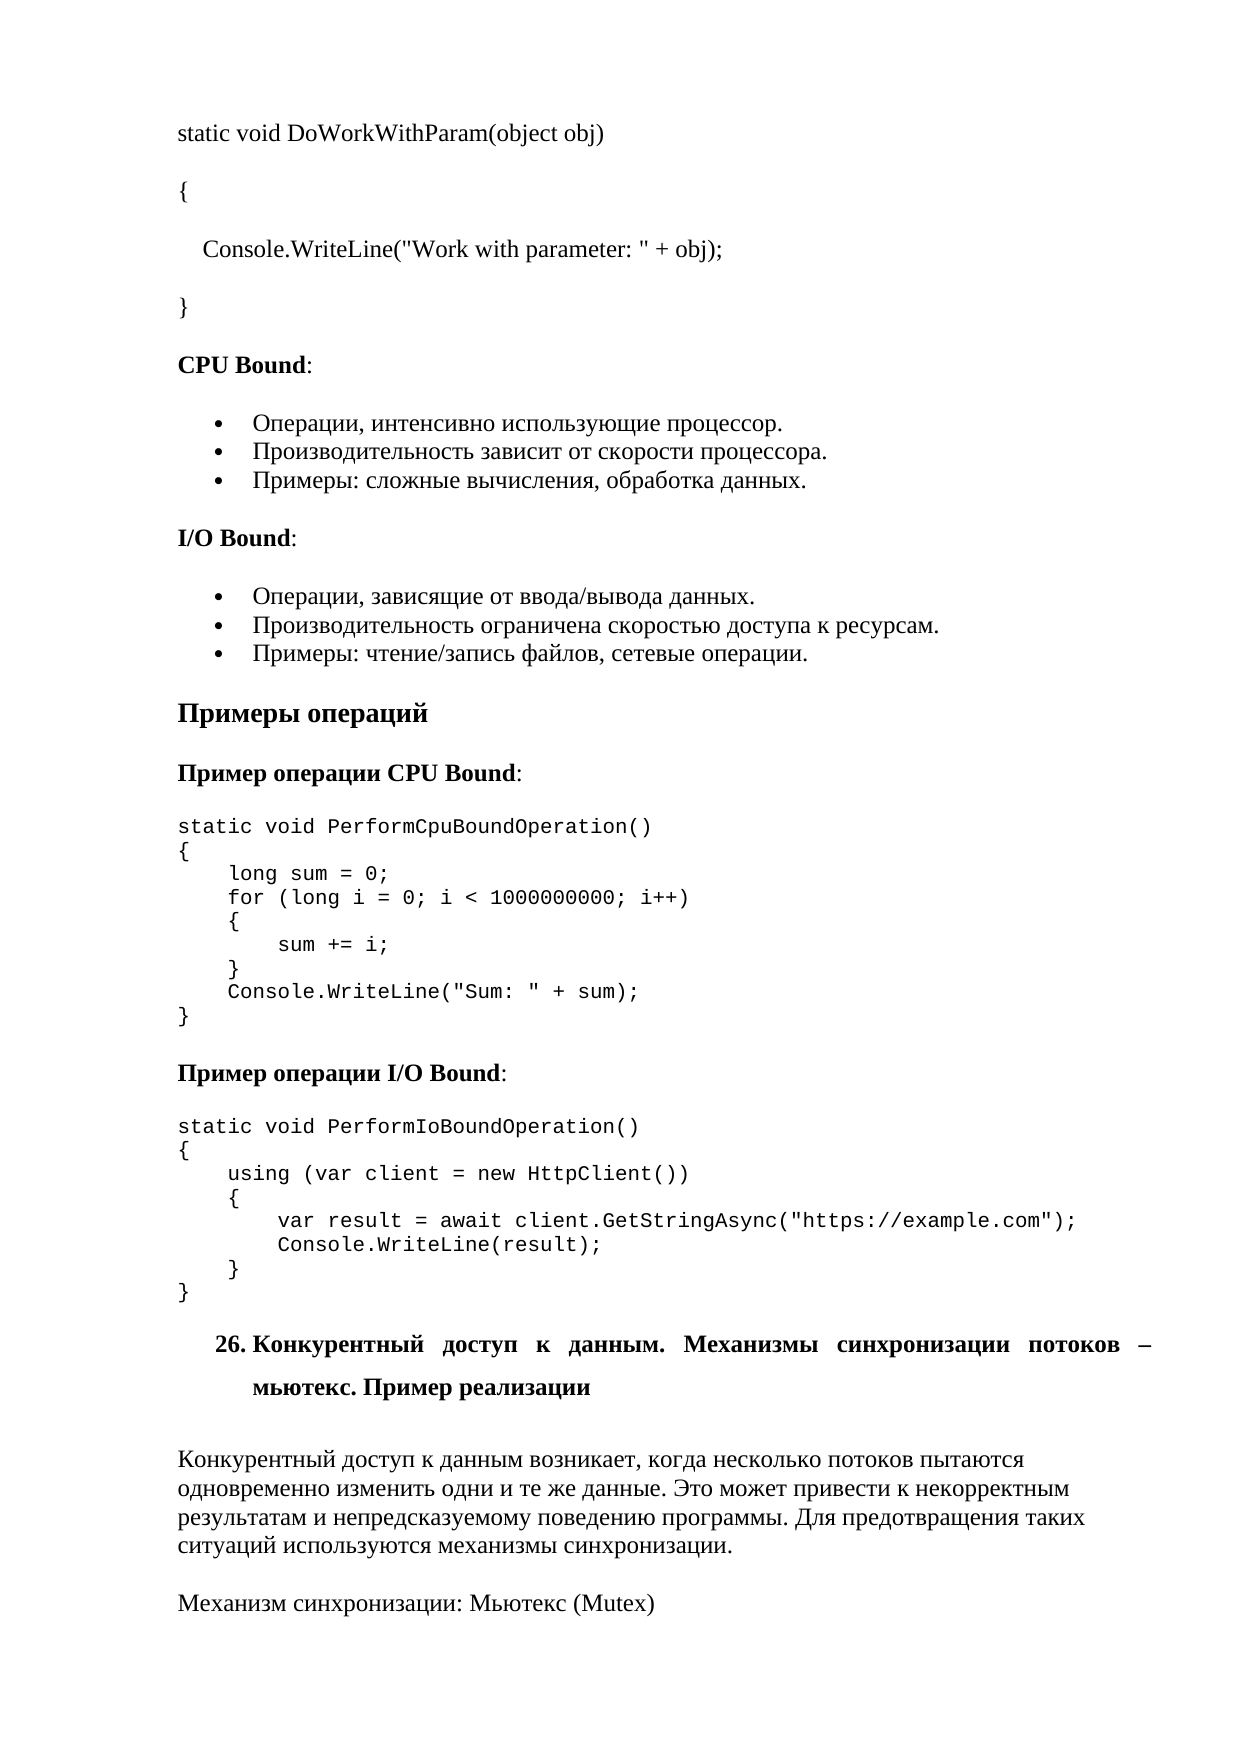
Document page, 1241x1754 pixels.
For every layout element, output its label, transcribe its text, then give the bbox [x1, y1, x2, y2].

text using (var client = new HttpClient()) [177, 1163, 1152, 1187]
text static void PerformIoBoundOperation() [177, 1116, 1152, 1139]
text { [177, 911, 1152, 934]
text I/O Bound: [177, 523, 1152, 552]
text Механизм синхронизации: Мьютекс (Mutex) [177, 1588, 1152, 1617]
subtitle Примеры операций [177, 696, 1152, 729]
text } [177, 1258, 1152, 1281]
text { [177, 176, 1152, 205]
text var result = await client.GetStringAsync("https://example.com"); [177, 1210, 1152, 1234]
list Операции, зависящие от ввода/вывода данных. [215, 581, 1152, 610]
list Примеры: чтение/запись файлов, сетевые операции. [215, 638, 1152, 667]
text Пример операции I/O Bound: [177, 1058, 1152, 1087]
text Конкурентный доступ к данным возникает, когда несколько потоков пытаются одновременно изменить одни и те же данные. Это может привести к некорректным результатам и непредсказуемому поведению программы. Для предотвращения таких ситуаций используются механизмы синхронизации. [177, 1444, 1152, 1559]
text Console.WriteLine("Work with parameter: " + obj); [177, 234, 1152, 263]
text Пример операции CPU Bound: [177, 758, 1152, 787]
text { [177, 1187, 1152, 1210]
list Примеры: сложные вычисления, обработка данных. [215, 465, 1152, 494]
text static void DoWorkWithParam(object obj) [177, 118, 1152, 147]
text sum += i; [177, 934, 1152, 958]
list Конкурентный доступ к данным. Механизмы синхронизации потоков – мьютекс. Пример реализации [215, 1329, 1152, 1401]
text } [177, 958, 1152, 981]
list Операции, интенсивно использующие процессор. [215, 408, 1152, 436]
text CPU Bound: [177, 350, 1152, 378]
text } [177, 1281, 1152, 1305]
text } [177, 292, 1152, 321]
text { [177, 1139, 1152, 1163]
text long sum = 0; [177, 863, 1152, 887]
text Console.WriteLine(result); [177, 1234, 1152, 1258]
text Console.WriteLine("Sum: " + sum); [177, 981, 1152, 1005]
list Производительность зависит от скорости процессора. [215, 436, 1152, 465]
text } [177, 1005, 1152, 1029]
text static void PerformCpuBoundOperation() [177, 816, 1152, 839]
text for (long i = 0; i < 1000000000; i++) [177, 887, 1152, 911]
text { [177, 839, 1152, 863]
list Производительность ограничена скоростью доступа к ресурсам. [215, 610, 1152, 638]
